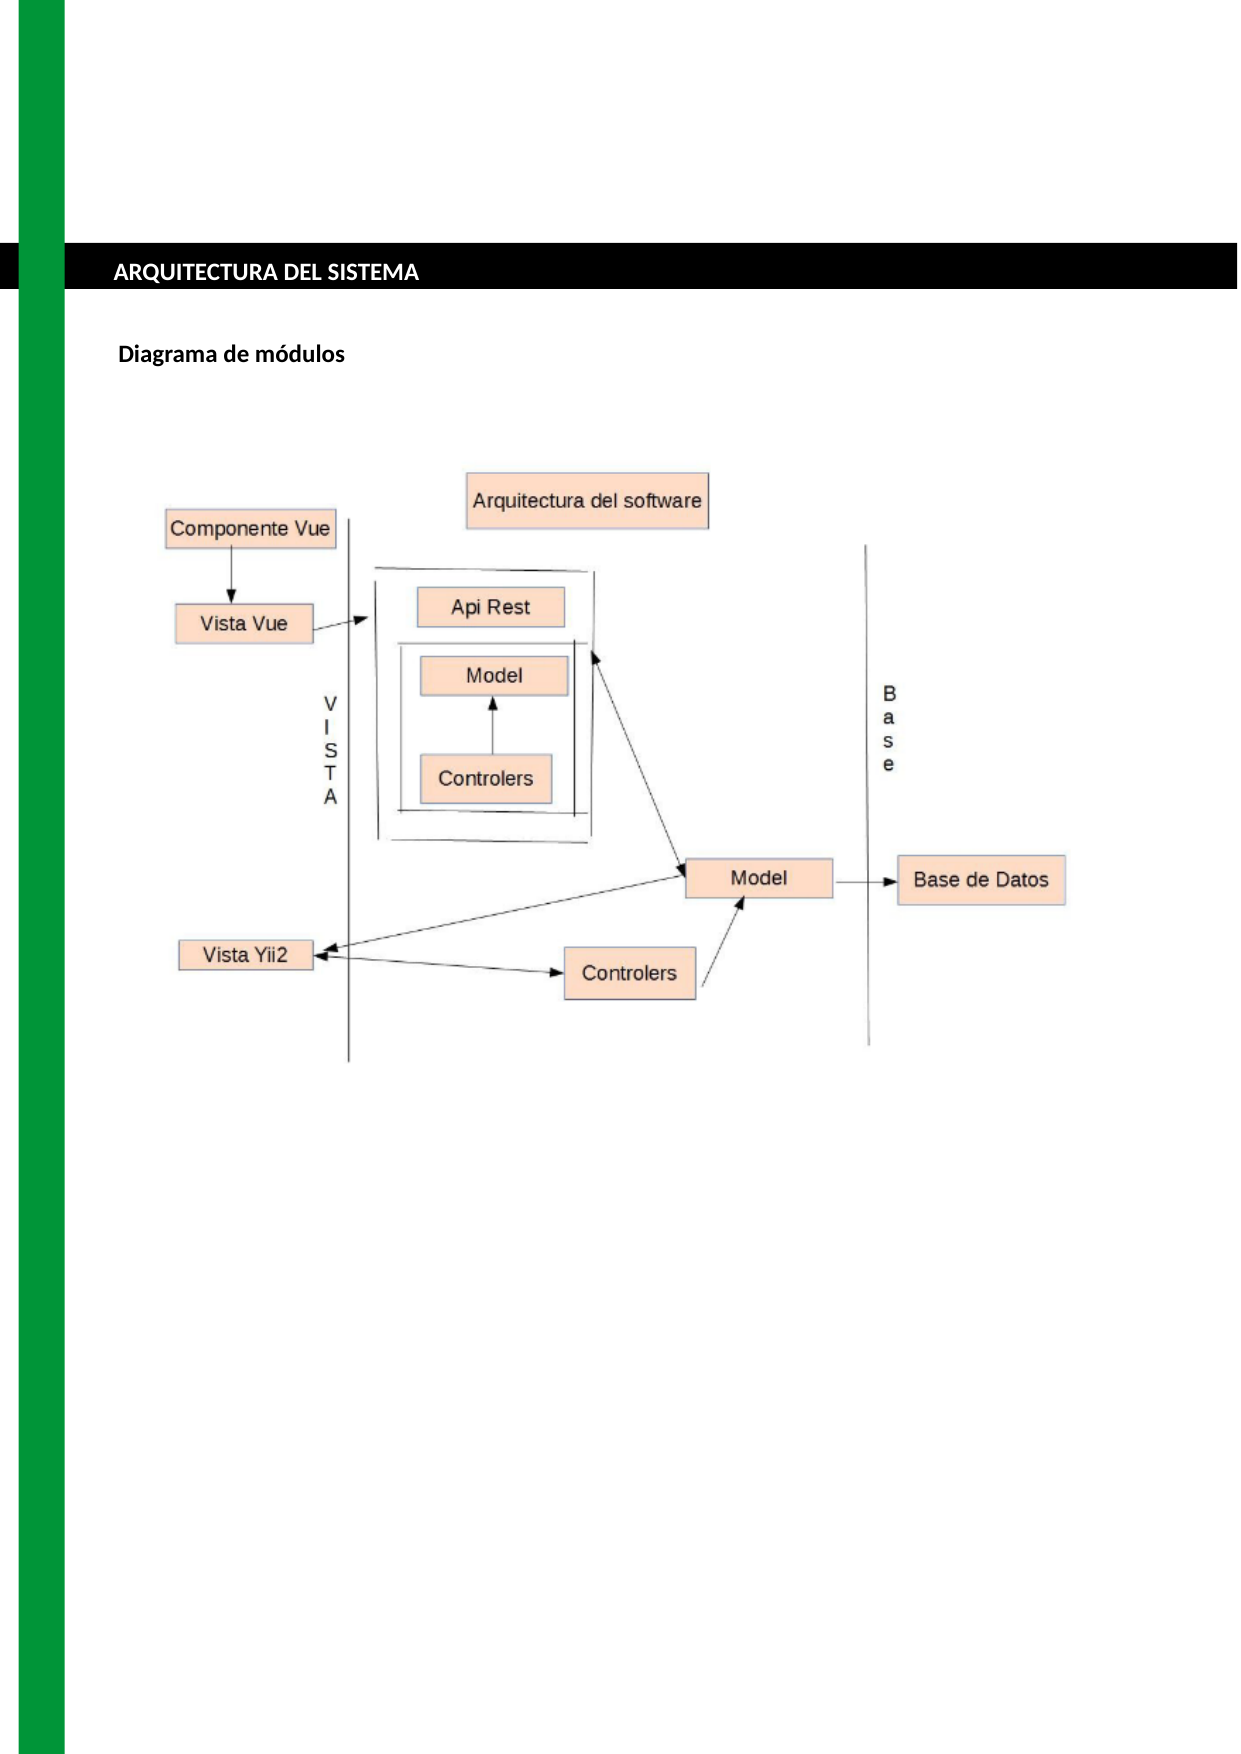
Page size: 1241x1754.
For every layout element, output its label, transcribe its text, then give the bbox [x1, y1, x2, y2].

picture [118, 409, 1123, 1078]
subtitle Diagrama de módulos [118, 338, 1122, 369]
